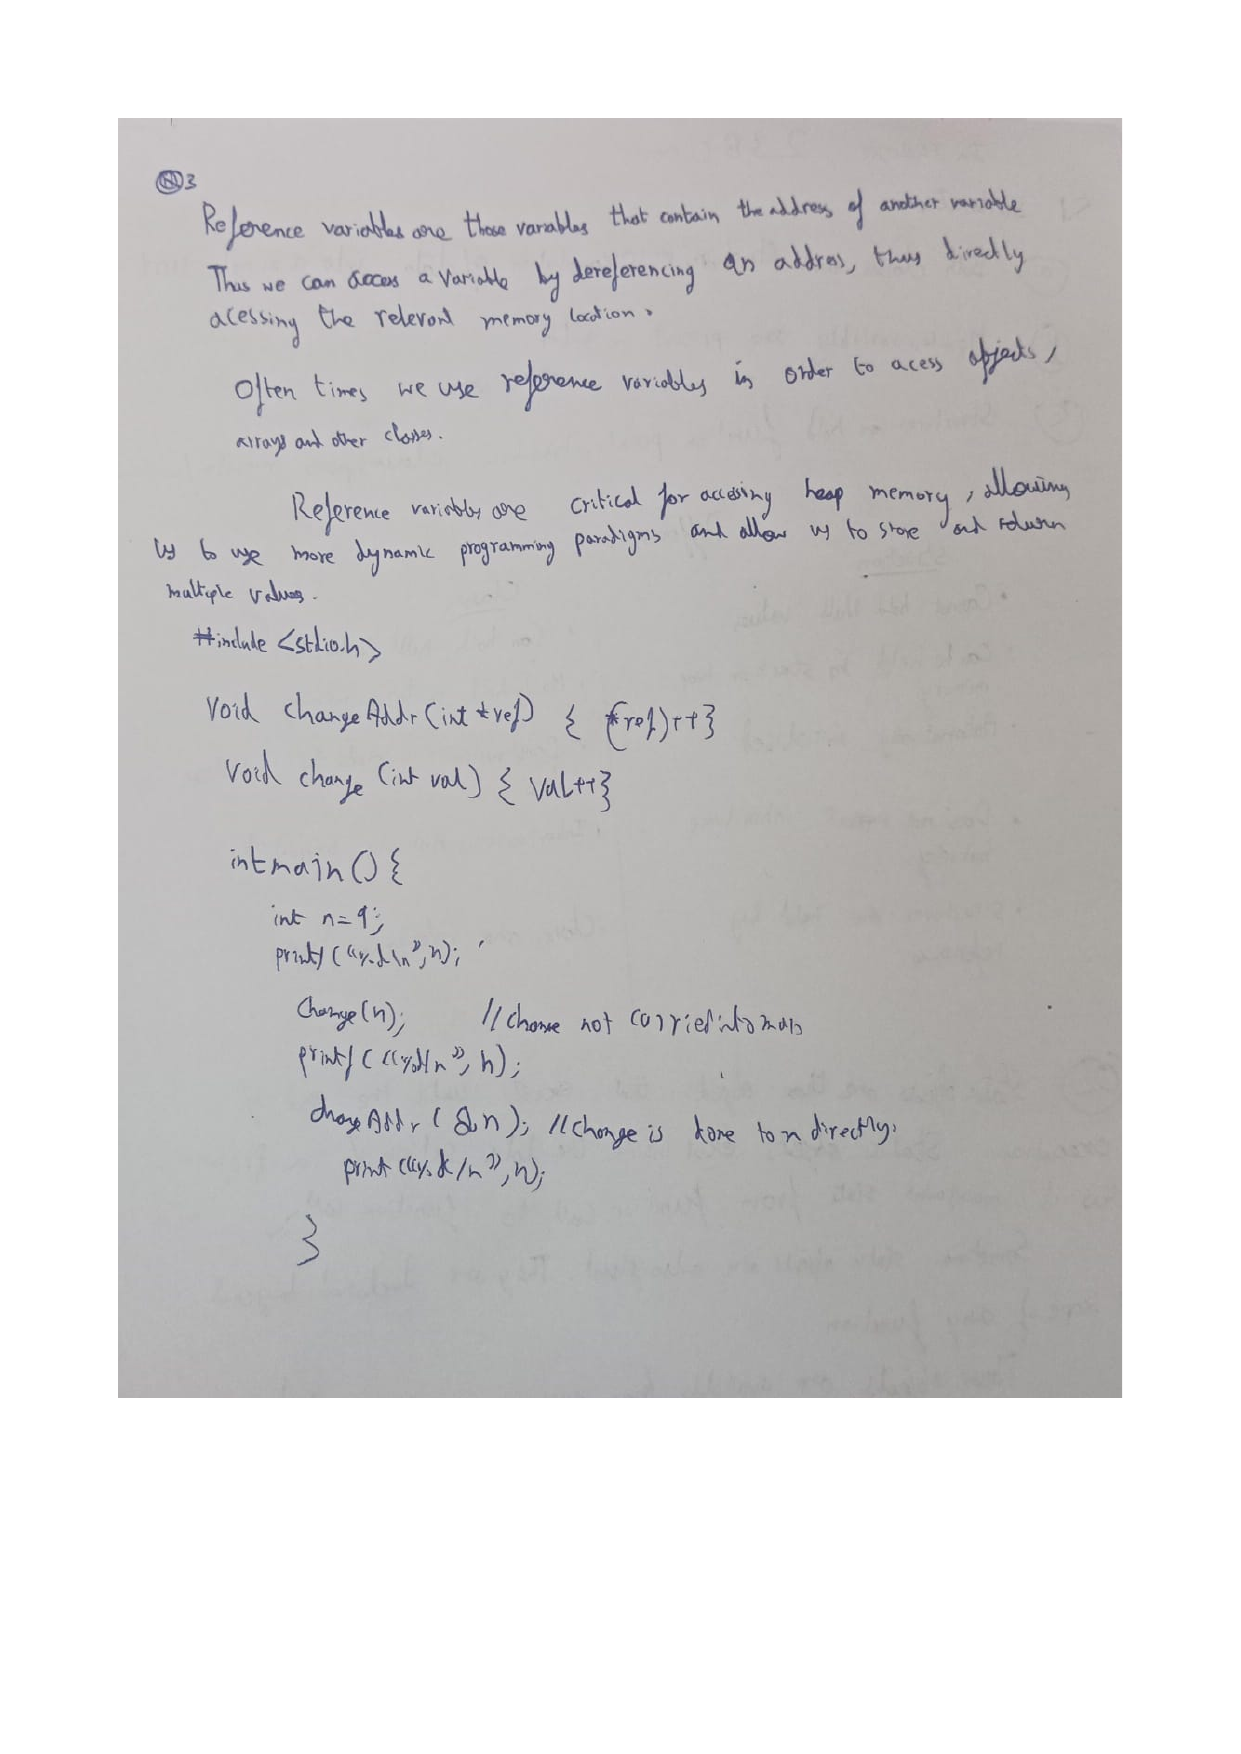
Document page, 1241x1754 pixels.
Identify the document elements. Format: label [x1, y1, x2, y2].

picture [118, 118, 1123, 1398]
